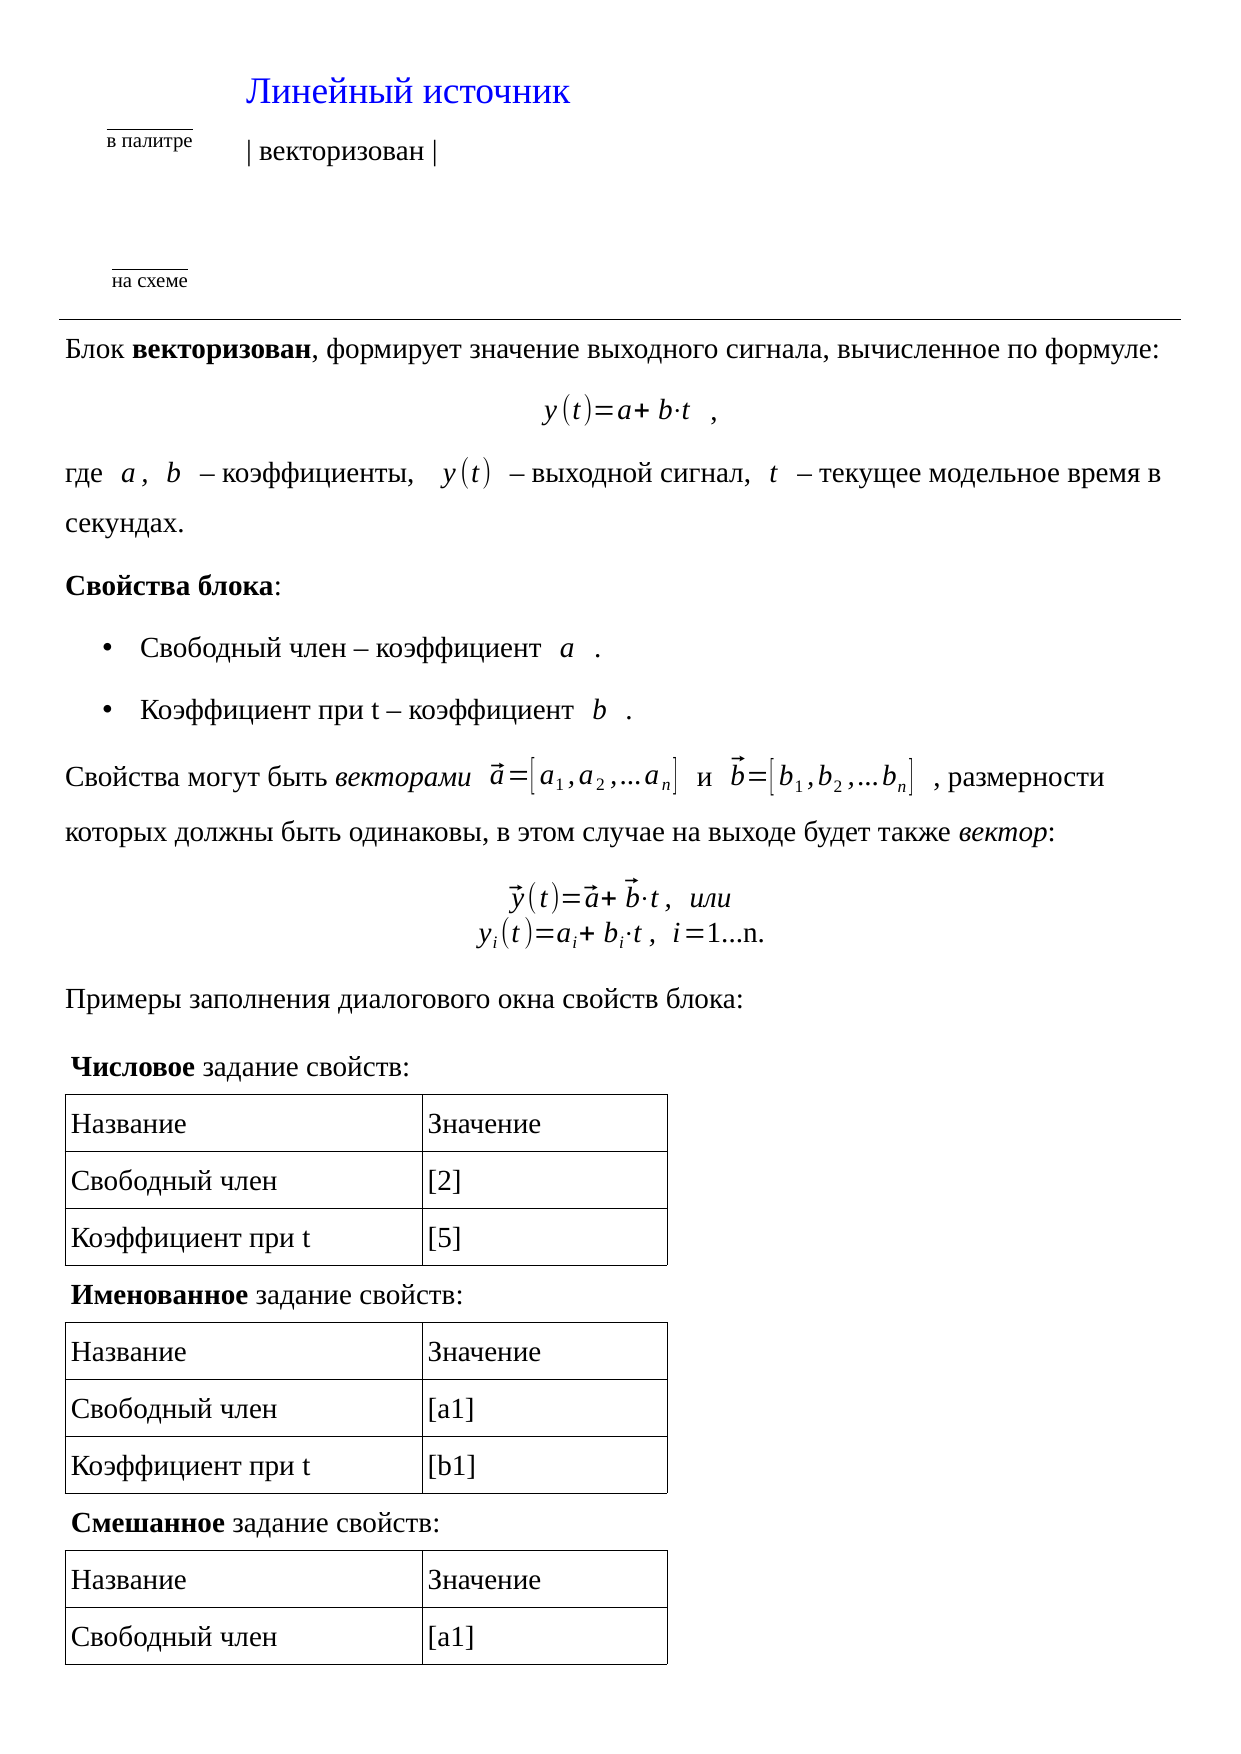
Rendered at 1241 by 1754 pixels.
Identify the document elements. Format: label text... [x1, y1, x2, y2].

table_cell [a1] [423, 1608, 667, 1664]
table_cell [240, 262, 1181, 319]
table_header [59, 59, 240, 122]
table_cell Название [66, 1551, 422, 1607]
table_cell Именованное задание свойств: [65, 1266, 667, 1322]
table_cell [5] [423, 1209, 667, 1265]
table_cell [a1] [423, 1380, 667, 1436]
table_cell Значение [423, 1323, 667, 1379]
table_cell Свободный член [66, 1152, 422, 1208]
table_cell Название [66, 1095, 422, 1151]
table_cell Свободный член [66, 1608, 422, 1664]
table_cell Значение [423, 1551, 667, 1607]
table_header Линейный источник [240, 59, 1181, 122]
table_cell Значение [423, 1095, 667, 1151]
table_cell Свободный член [66, 1380, 422, 1436]
table_cell Коэффициент при t [66, 1209, 422, 1265]
table_cell [240, 179, 1181, 262]
table_cell | векторизован | [240, 122, 1181, 179]
table_cell Смешанное задание свойств: [65, 1494, 667, 1550]
table_cell [2] [423, 1152, 667, 1208]
table_cell Коэффициент при t [66, 1437, 422, 1493]
table_header Числовое задание свойств: [65, 1038, 667, 1094]
table_cell в палитре [59, 122, 240, 179]
table_cell на схеме [59, 262, 240, 319]
table_cell [59, 179, 240, 262]
table_cell Блок векторизован, формирует значение выходного сигнала, вычисленное по формуле: , где– коэффициенты, – выходной сигнал,– текущее модельное время в секундах. Свойства блока: Свободный член – коэффициент. Коэффициент при t – коэффициент. Свойства могут быть векторамии, размерности которых должны быть одинаковы, в этом случае на выходе будет также вектор: Примеры заполнения диалогового окна свойств блока: Примечания: По умолчанию блок формирует скалярный выходной сигнал. Именованные свойства задаются как локальные переменные модели (или субмодели) во вкладке Параметры или как глобальные сигналы проекта при помощи пункта главного меню Графика → Сигналы. [59, 320, 1181, 1670]
table_cell Название [66, 1323, 422, 1379]
table_cell [b1] [423, 1437, 667, 1493]
